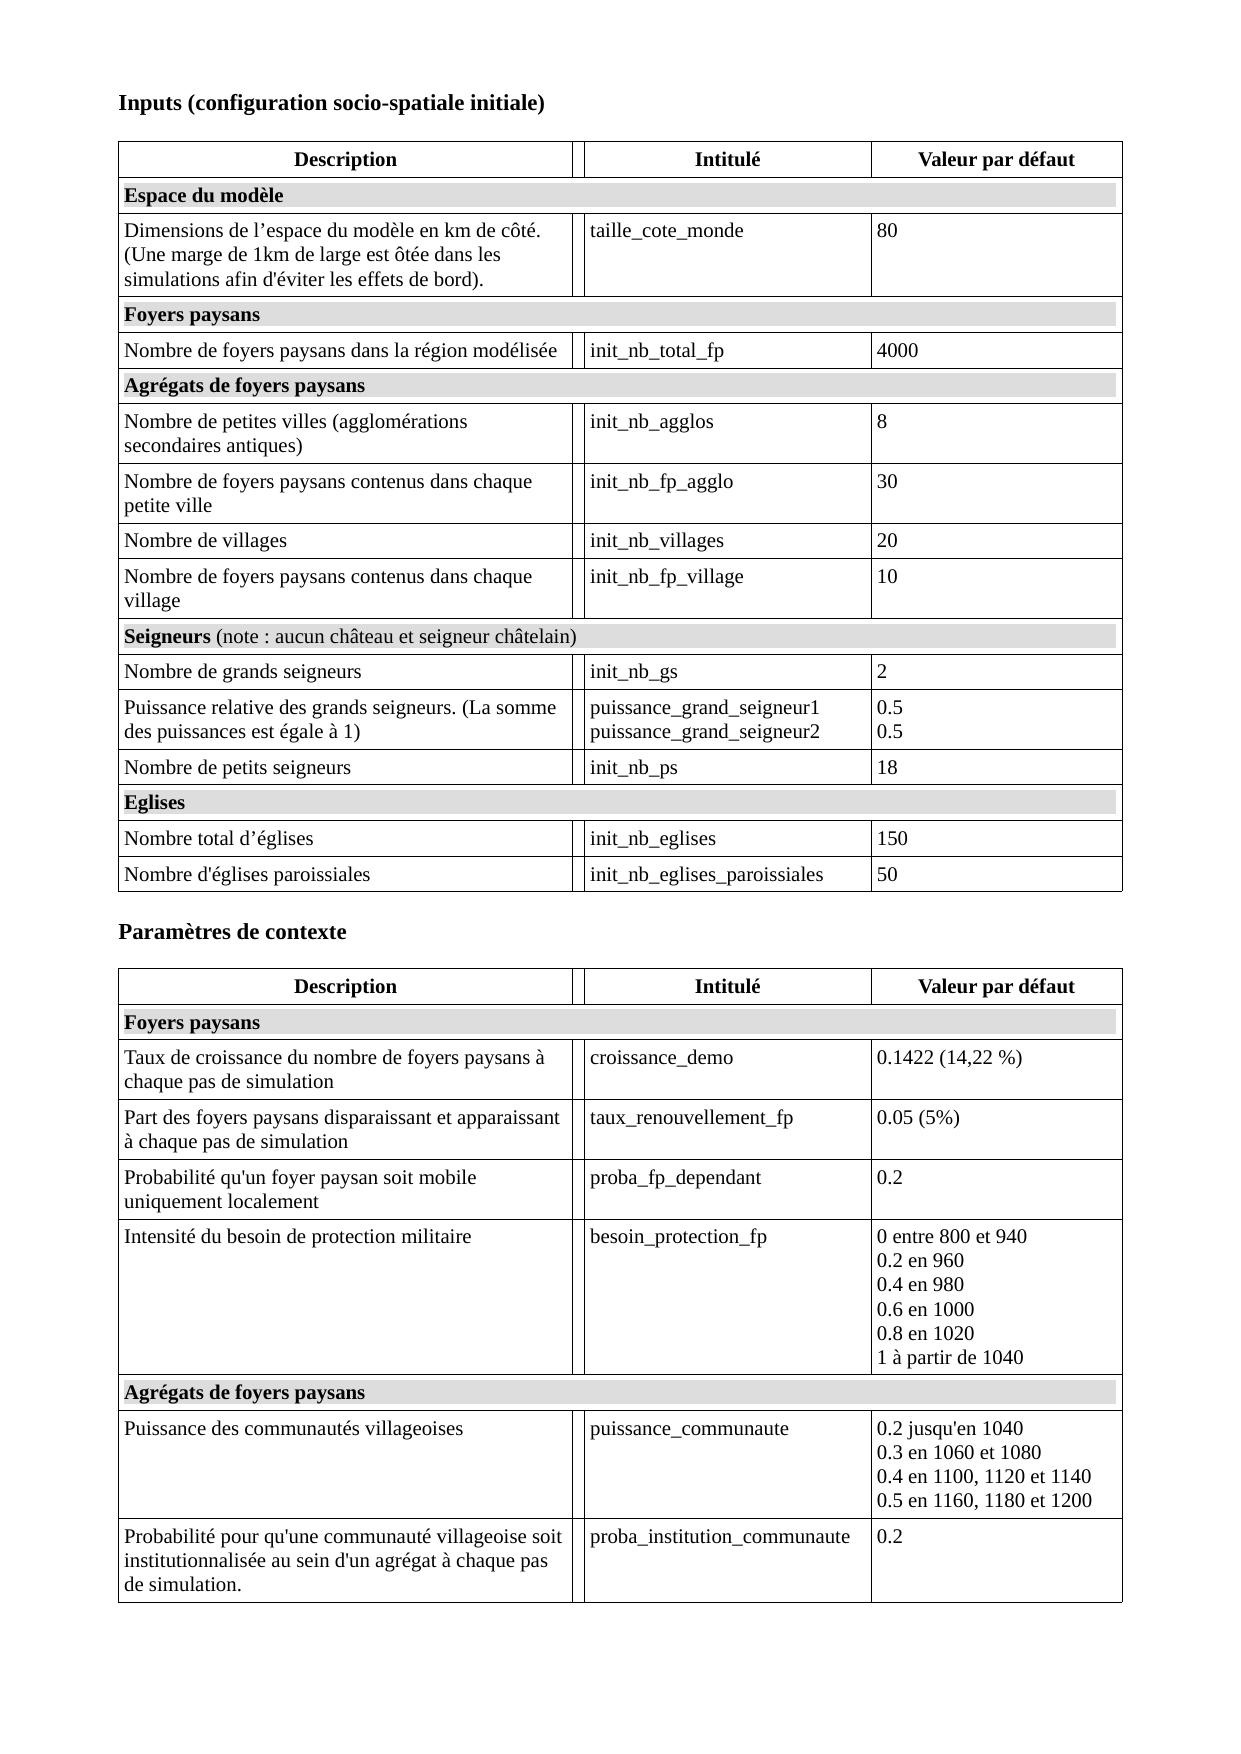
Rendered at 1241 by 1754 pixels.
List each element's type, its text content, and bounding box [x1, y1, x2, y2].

table_cell 50 [872, 857, 1122, 891]
table_cell Agrégats de foyers paysans [119, 1375, 1122, 1410]
table_cell 18 [872, 750, 1122, 784]
table_cell [573, 404, 584, 463]
table_cell Puissance des communautés villageoises [119, 1411, 572, 1518]
table_cell [573, 559, 584, 618]
table_cell 30 [872, 464, 1122, 522]
table_cell Eglises [119, 785, 1122, 820]
text Inputs (configuration socio-spatiale initiale) [118, 88, 1122, 115]
table_cell proba_institution_communaute [585, 1519, 871, 1602]
table_cell Nombre d'églises paroissiales [119, 857, 572, 891]
table_cell init_nb_gs [585, 655, 871, 689]
table_cell Nombre de foyers paysans contenus dans chaque village [119, 559, 572, 618]
table_cell 150 [872, 821, 1122, 856]
table_cell Nombre de petits seigneurs [119, 750, 572, 784]
table_cell [573, 857, 584, 891]
table_cell Nombre de villages [119, 524, 572, 558]
table_cell Foyers paysans [119, 297, 1122, 332]
table_cell init_nb_fp_agglo [585, 464, 871, 522]
table_cell Probabilité qu'un foyer paysan soit mobile uniquement localement [119, 1160, 572, 1218]
table_cell 4000 [872, 333, 1122, 367]
table_cell Agrégats de foyers paysans [119, 369, 1122, 403]
table_cell Nombre de foyers paysans contenus dans chaque petite ville [119, 464, 572, 522]
table_cell [573, 1411, 584, 1518]
table_cell Probabilité pour qu'une communauté villageoise soit institutionnalisée au sein d'un agrégat à chaque pas de simulation. [119, 1519, 572, 1602]
table_header Description [119, 142, 572, 177]
table_cell init_nb_total_fp [585, 333, 871, 367]
table_cell 0.1422 (14,22 %) [872, 1040, 1122, 1099]
table_cell [573, 1040, 584, 1099]
table_cell [573, 333, 584, 367]
table_cell [573, 655, 584, 689]
table_cell [573, 821, 584, 856]
table_cell init_nb_fp_village [585, 559, 871, 618]
table_cell 10 [872, 559, 1122, 618]
table_header Description [119, 969, 572, 1004]
table_cell 20 [872, 524, 1122, 558]
table_cell Nombre de foyers paysans dans la région modélisée [119, 333, 572, 367]
table_cell [573, 1519, 584, 1602]
table_cell 80 [872, 214, 1122, 296]
table_cell [573, 524, 584, 558]
table_cell Dimensions de l’espace du modèle en km de côté. (Une marge de 1km de large est ôtée dans les simulations afin d'éviter les effets de bord). [119, 214, 572, 296]
table_cell Espace du modèle [119, 178, 1122, 212]
table_header Valeur par défaut [872, 142, 1122, 177]
table_cell taille_cote_monde [585, 214, 871, 296]
table_cell besoin_protection_fp [585, 1220, 871, 1374]
table_cell 0.2 [872, 1160, 1122, 1218]
table_cell Intensité du besoin de protection militaire [119, 1220, 572, 1374]
table_cell Nombre de petites villes (agglomérations secondaires antiques) [119, 404, 572, 463]
table_cell init_nb_villages [585, 524, 871, 558]
table_cell Seigneurs (note : aucun château et seigneur châtelain) [119, 619, 1122, 653]
table_header Intitulé [585, 969, 871, 1004]
table_cell croissance_demo [585, 1040, 871, 1099]
table_header Valeur par défaut [872, 969, 1122, 1004]
table_cell 8 [872, 404, 1122, 463]
table_cell puissance_grand_seigneur1 puissance_grand_seigneur2 [585, 690, 871, 749]
table_cell [573, 750, 584, 784]
table_header [573, 142, 584, 177]
table_cell Nombre de grands seigneurs [119, 655, 572, 689]
table_cell Foyers paysans [119, 1005, 1122, 1039]
table_cell Nombre total d’églises [119, 821, 572, 856]
table_cell 0 entre 800 et 940 0.2 en 960 0.4 en 980 0.6 en 1000 0.8 en 1020 1 à partir de 1040 [872, 1220, 1122, 1374]
table_cell proba_fp_dependant [585, 1160, 871, 1218]
table_header [573, 969, 584, 1004]
table_cell Part des foyers paysans disparaissant et apparaissant à chaque pas de simulation [119, 1100, 572, 1159]
table_cell [573, 464, 584, 522]
table_cell 2 [872, 655, 1122, 689]
table_cell [573, 214, 584, 296]
table_cell 0.05 (5%) [872, 1100, 1122, 1159]
text Paramètres de contexte [118, 918, 1122, 944]
table_cell [573, 1160, 584, 1218]
table_header Intitulé [585, 142, 871, 177]
table_cell Puissance relative des grands seigneurs. (La somme des puissances est égale à 1) [119, 690, 572, 749]
table_cell [573, 1220, 584, 1374]
table_cell init_nb_eglises [585, 821, 871, 856]
table_cell [573, 690, 584, 749]
table_cell 0.5 0.5 [872, 690, 1122, 749]
table_cell init_nb_eglises_paroissiales [585, 857, 871, 891]
table_cell puissance_communaute [585, 1411, 871, 1518]
table_cell init_nb_agglos [585, 404, 871, 463]
table_cell taux_renouvellement_fp [585, 1100, 871, 1159]
table_cell [573, 1100, 584, 1159]
table_cell Taux de croissance du nombre de foyers paysans à chaque pas de simulation [119, 1040, 572, 1099]
table_cell 0.2 jusqu'en 1040 0.3 en 1060 et 1080 0.4 en 1100, 1120 et 1140 0.5 en 1160, 1180 et 1200 [872, 1411, 1122, 1518]
table_cell 0.2 [872, 1519, 1122, 1602]
table_cell init_nb_ps [585, 750, 871, 784]
